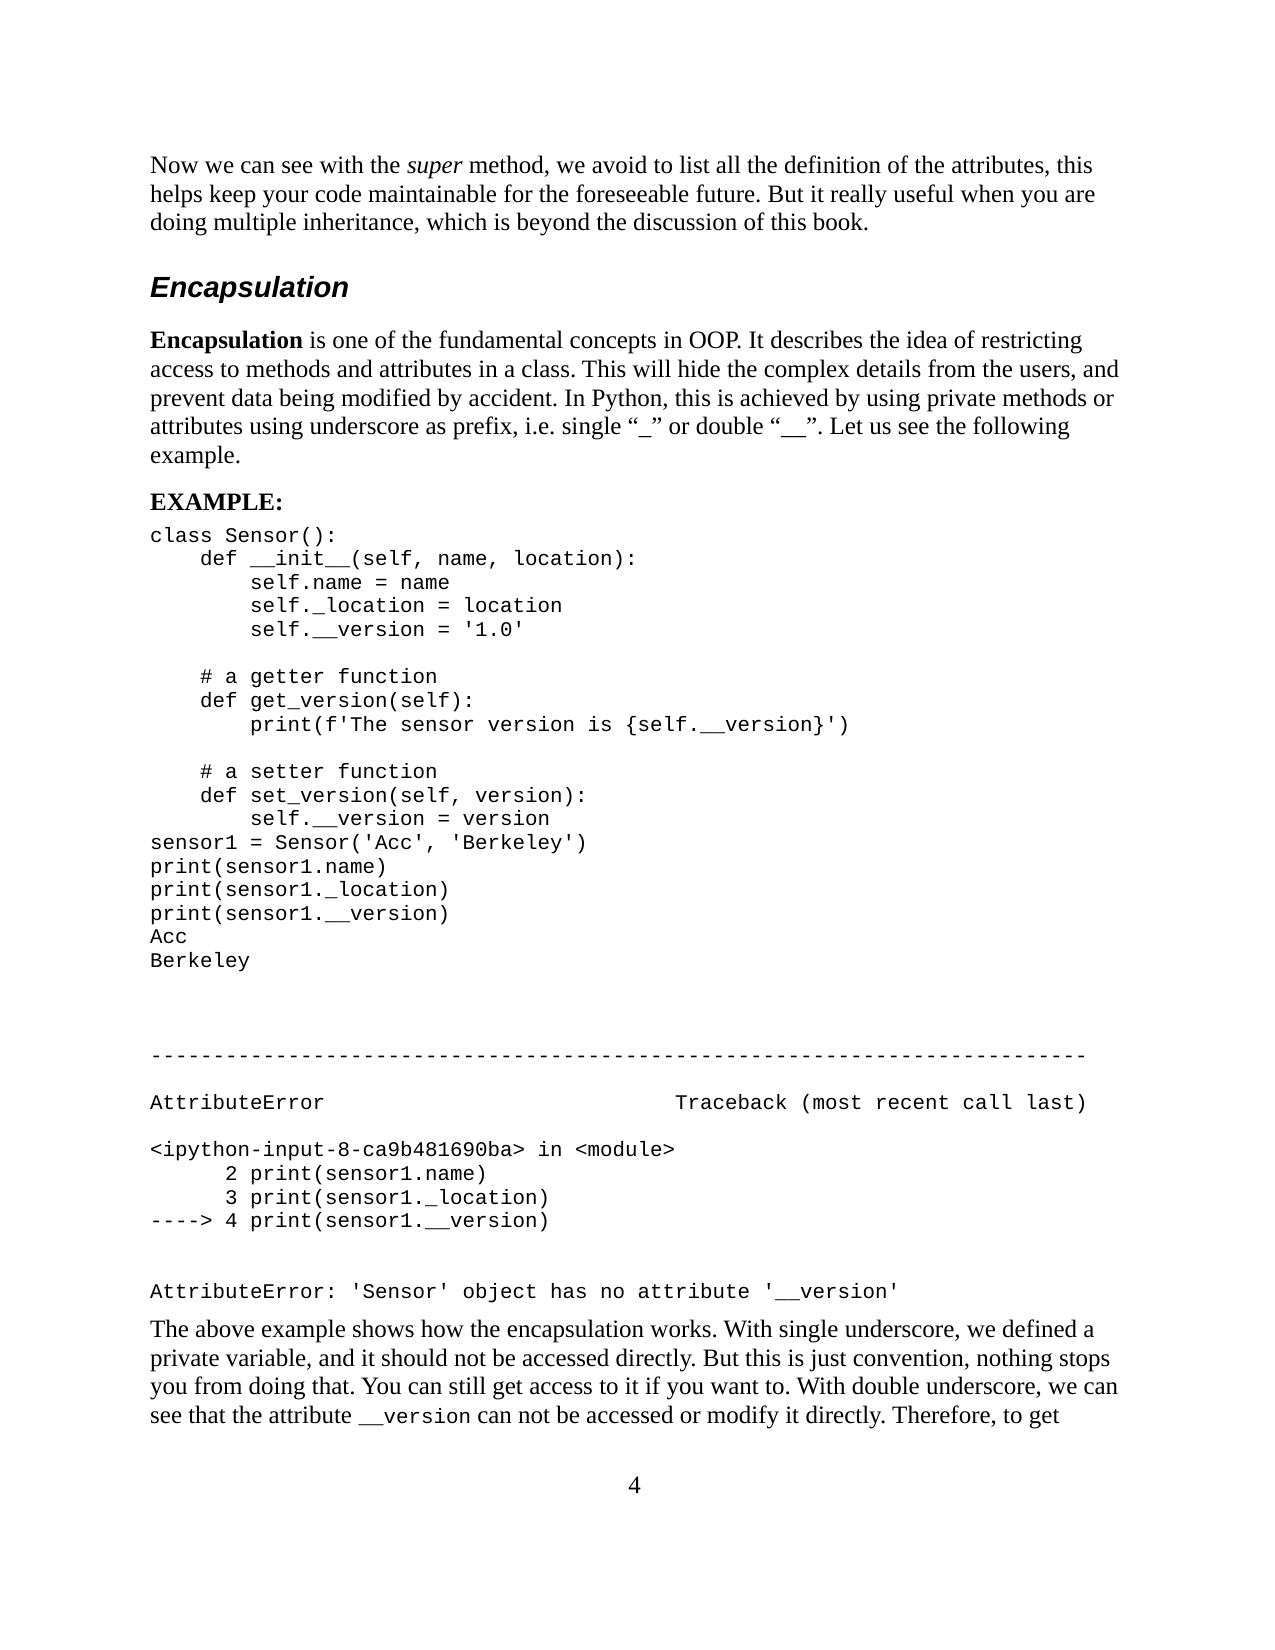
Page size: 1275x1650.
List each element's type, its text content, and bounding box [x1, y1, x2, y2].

text # a setter function [150, 761, 1125, 785]
subtitle Encapsulation [150, 270, 1125, 304]
text def set_version(self, version): [150, 785, 1125, 808]
text class Sensor(): [150, 524, 1125, 548]
text def __init__(self, name, location): [150, 548, 1125, 572]
text print(f'The sensor version is {self.__version}') [150, 714, 1125, 737]
text self.name = name [150, 572, 1125, 596]
text 2 print(sensor1.name) [150, 1163, 1125, 1187]
text Now we can see with the super method, we avoid to list all the definition of the attributes, this helps keep your code maintainable for the foreseeable future. But it really useful when you are doing multiple inheritance, which is beyond the discussion of this book. [150, 150, 1125, 236]
text print(sensor1._location) [150, 879, 1125, 903]
text print(sensor1.name) [150, 856, 1125, 879]
text Berkeley [150, 950, 1125, 974]
text print(sensor1.__version) [150, 903, 1125, 927]
text Acc [150, 927, 1125, 950]
text The above example shows how the encapsulation works. With single underscore, we defined a private variable, and it should not be accessed directly. But this is just convention, nothing stops you from doing that. You can still get access to it if you want to. With double underscore, we can see that the attribute __version can not be accessed or modify it directly. Therefore, to get [150, 1314, 1125, 1430]
text --------------------------------------------------------------------------- [150, 1045, 1125, 1068]
text # a getter function [150, 666, 1125, 690]
text ----> 4 print(sensor1.__version) [150, 1210, 1125, 1234]
text <ipython-input-8-ca9b481690ba> in <module> [150, 1139, 1125, 1163]
text self.__version = '1.0' [150, 619, 1125, 643]
text self._location = location [150, 596, 1125, 619]
text 3 print(sensor1._location) [150, 1187, 1125, 1210]
text sensor1 = Sensor('Acc', 'Berkeley') [150, 832, 1125, 856]
text AttributeError Traceback (most recent call last) [150, 1092, 1125, 1116]
text AttributeError: 'Sensor' object has no attribute '__version' [150, 1281, 1125, 1305]
text Encapsulation is one of the fundamental concepts in OOP. It describes the idea of restricting access to methods and attributes in a class. This will hide the complex details from the users, and prevent data being modified by accident. In Python, this is achieved by using private methods or attributes using underscore as prefix, i.e. single “_” or double “__”. Let us see the following example. [150, 325, 1125, 469]
text def get_version(self): [150, 690, 1125, 714]
text self.__version = version [150, 808, 1125, 832]
text EXAMPLE: [150, 487, 1125, 516]
